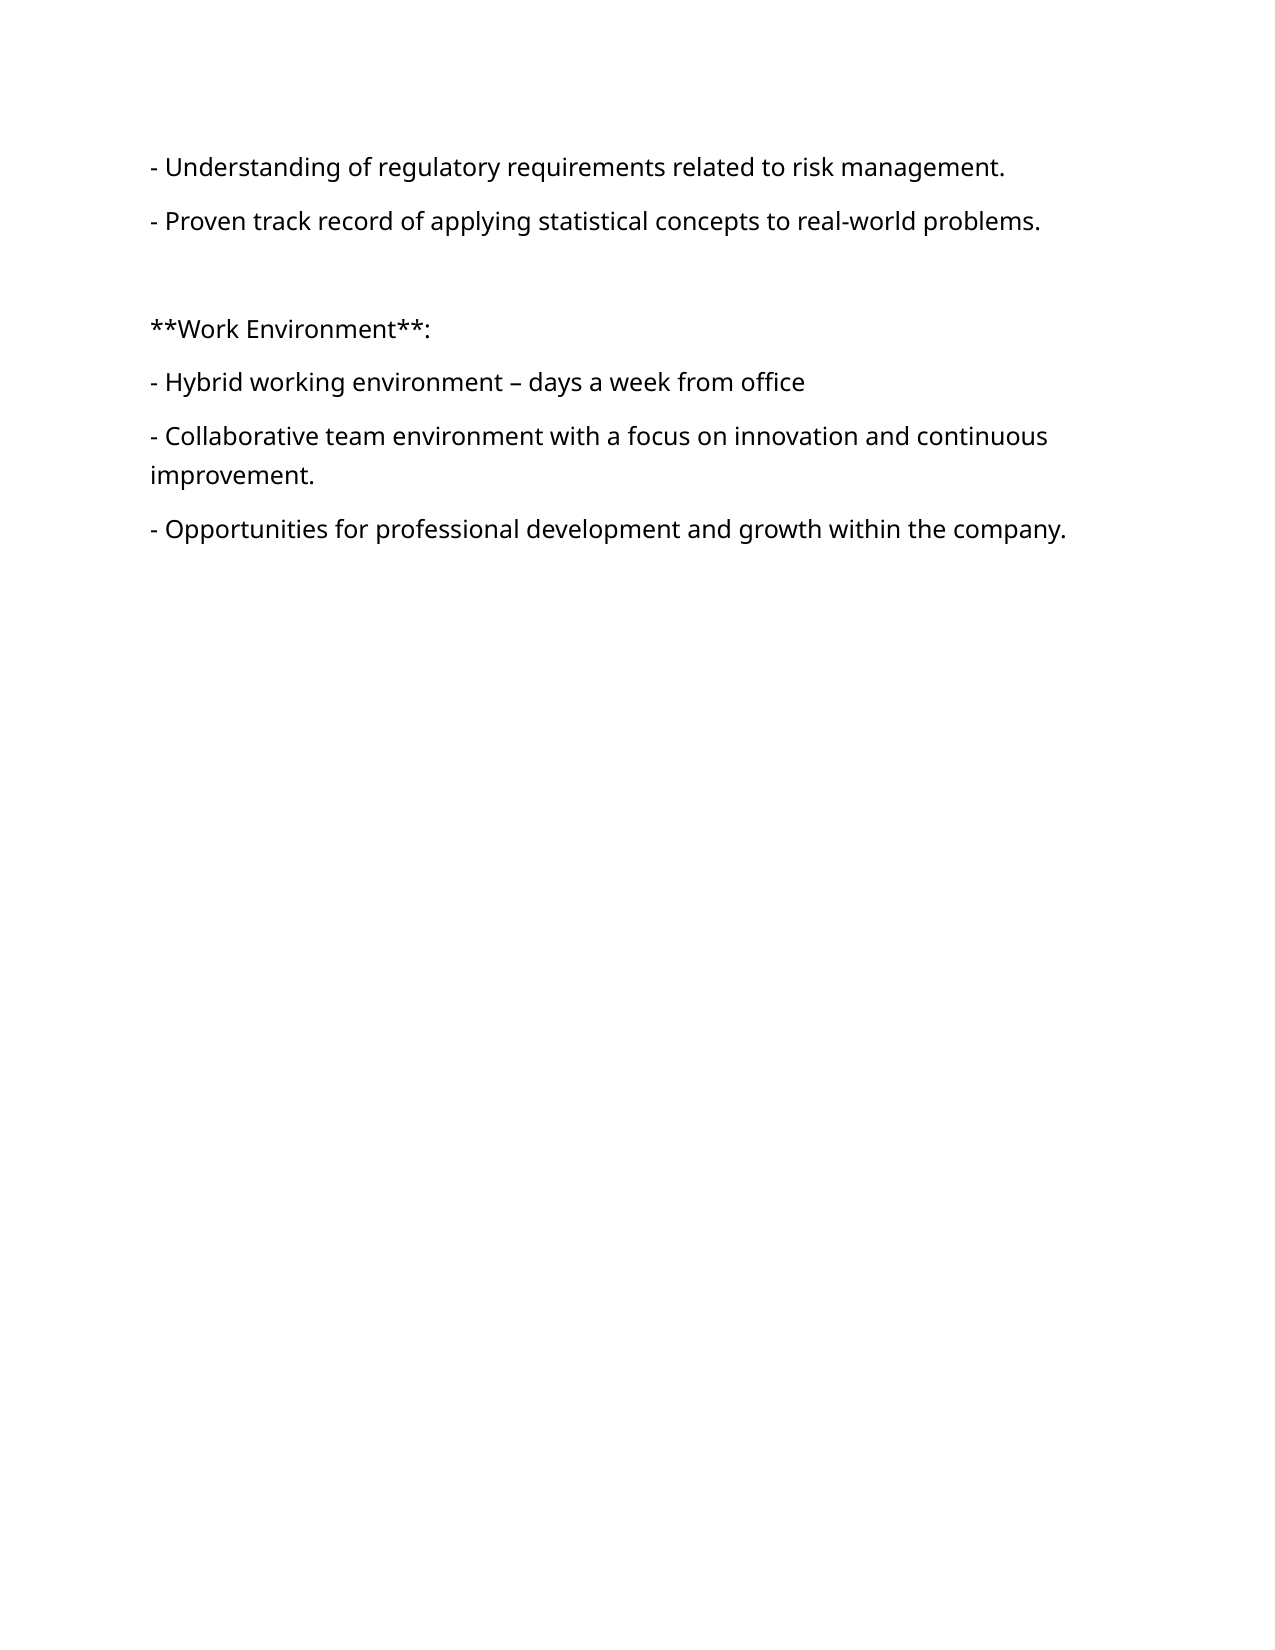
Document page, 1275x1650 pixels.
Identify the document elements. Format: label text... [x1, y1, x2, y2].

text - Proven track record of applying statistical concepts to real-world problems. [150, 204, 1125, 238]
text **Work Environment**: [150, 311, 1125, 345]
text - Understanding of regulatory requirements related to risk management. [150, 150, 1125, 184]
text - Collaborative team environment with a focus on innovation and continuous improvement. [150, 419, 1125, 492]
text - Opportunities for professional development and growth within the company. [150, 512, 1125, 546]
text - Hybrid working environment – days a week from office [150, 365, 1125, 399]
